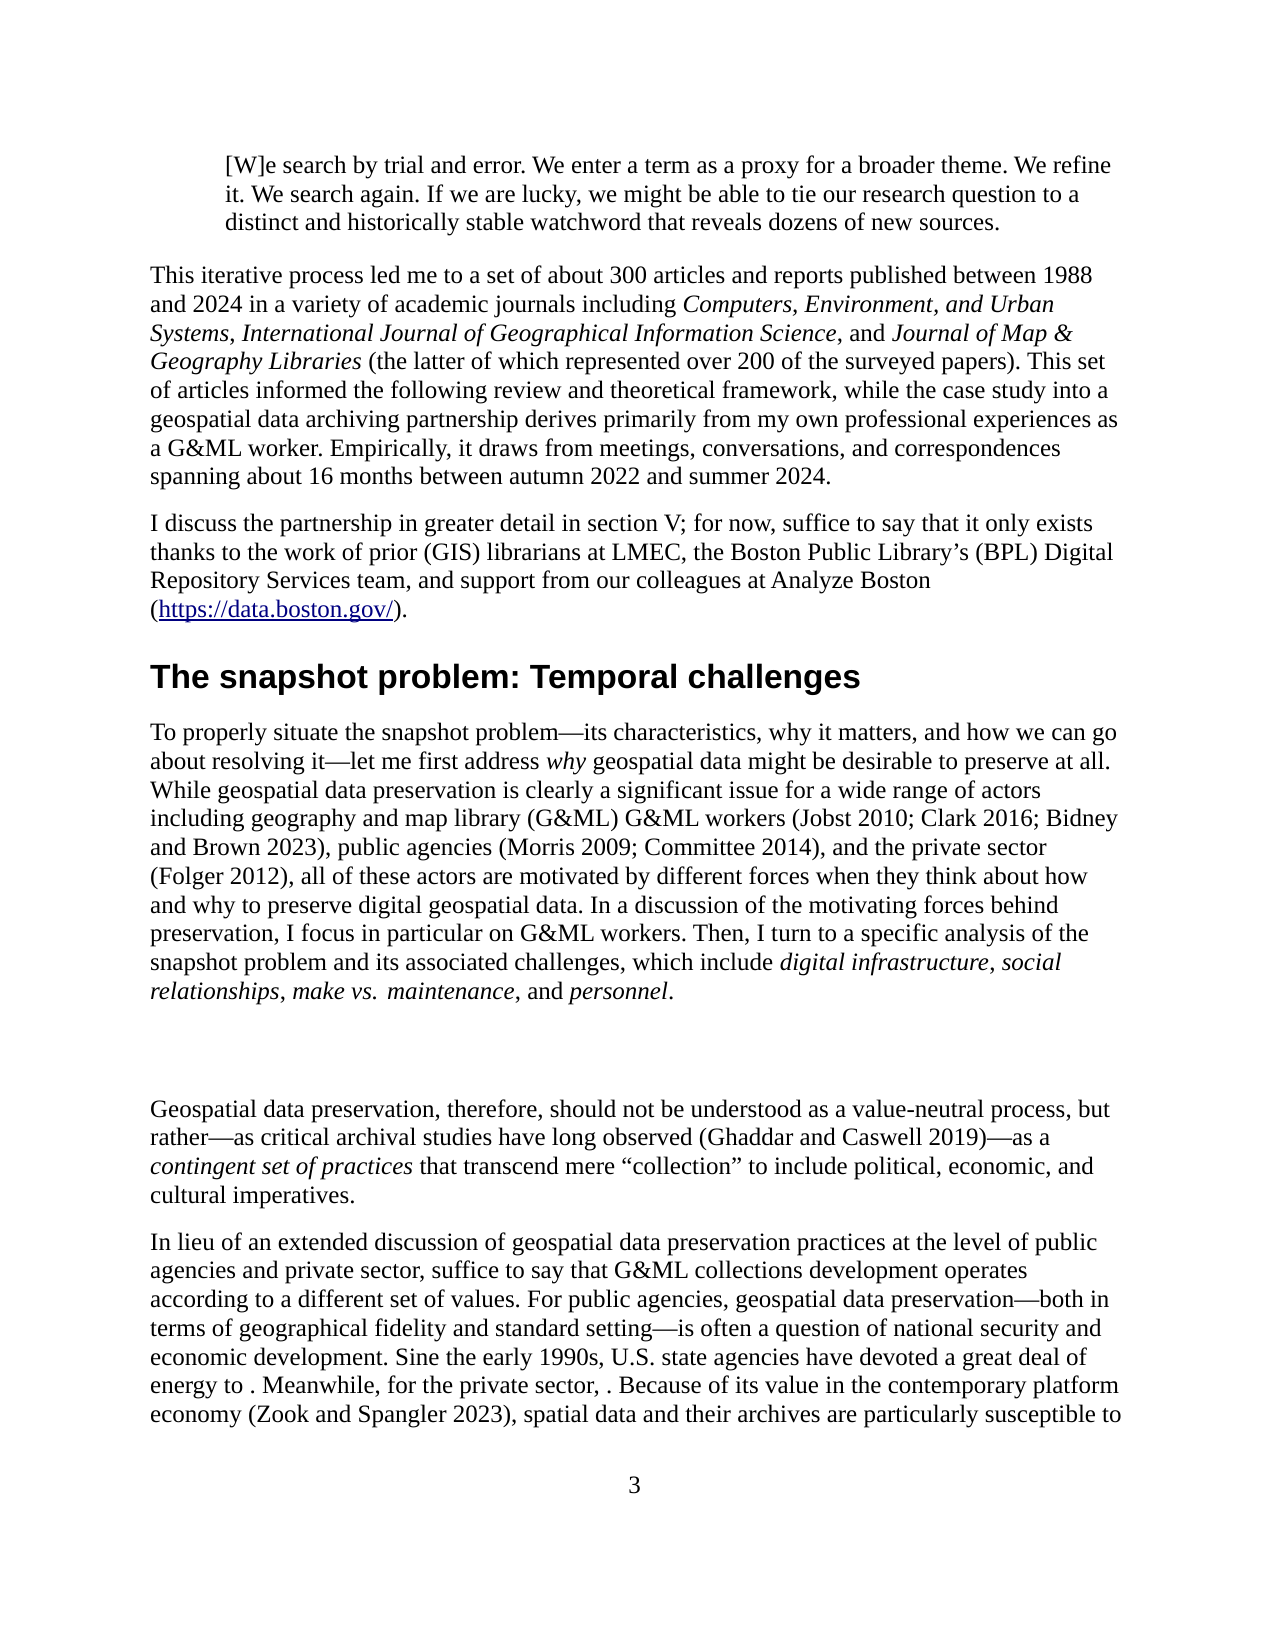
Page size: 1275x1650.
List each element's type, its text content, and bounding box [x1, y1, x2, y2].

text To properly situate the snapshot problem—its characteristics, why it matters, and how we can go about resolving it—let me first address why geospatial data might be desirable to preserve at all. While geospatial data preservation is clearly a significant issue for a wide range of actors including geography and map library (G&ML) G&ML workers (Jobst 2010; Clark 2016; Bidney and Brown 2023), public agencies (Morris 2009; Committee 2014), and the private sector (Folger 2012), all of these actors are motivated by different forces when they think about how and why to preserve digital geospatial data. In a discussion of the motivating forces behind preservation, I focus in particular on G&ML workers. Then, I turn to a specific analysis of the snapshot problem and its associated challenges, which include digital infrastructure, social relationships, make vs. maintenance, and personnel. [150, 717, 1125, 1005]
text In lieu of an extended discussion of geospatial data preservation practices at the level of public agencies and private sector, suffice to say that G&ML collections development operates according to a different set of values. For public agencies, geospatial data preservation—both in terms of geographical fidelity and standard setting—is often a question of national security and economic development. Sine the early 1990s, U.S. state agencies have devoted a great deal of energy to . Meanwhile, for the private sector, . Because of its value in the contemporary platform economy (Zook and Spangler 2023), spatial data and their archives are particularly susceptible to [150, 1227, 1125, 1428]
subtitle The snapshot problem: Temporal challenges [150, 657, 1125, 696]
text This iterative process led me to a set of about 300 articles and reports published between 1988 and 2024 in a variety of academic journals including Computers, Environment, and Urban Systems, International Journal of Geographical Information Science, and Journal of Map & Geography Libraries (the latter of which represented over 200 of the surveyed papers). This set of articles informed the following review and theoretical framework, while the case study into a geospatial data archiving partnership derives primarily from my own professional experiences as a G&ML worker. Empirically, it draws from meetings, conversations, and correspondences spanning about 16 months between autumn 2022 and summer 2024. [150, 260, 1125, 490]
text [W]e search by trial and error. We enter a term as a proxy for a broader theme. We refine it. We search again. If we are lucky, we might be able to tie our research question to a distinct and historically stable watchword that reveals dozens of new sources. [225, 150, 1125, 236]
text Geospatial data preservation, therefore, should not be understood as a value-neutral process, but rather—as critical archival studies have long observed (Ghaddar and Caswell 2019)—as a contingent set of practices that transcend mere “collection” to include political, economic, and cultural imperatives. [150, 1094, 1125, 1209]
text I discuss the partnership in greater detail in section V; for now, suffice to say that it only exists thanks to the work of prior (GIS) librarians at LMEC, the Boston Public Library’s (BPL) Digital Repository Services team, and support from our colleagues at Analyze Boston (https://data.boston.gov/). [150, 508, 1125, 623]
